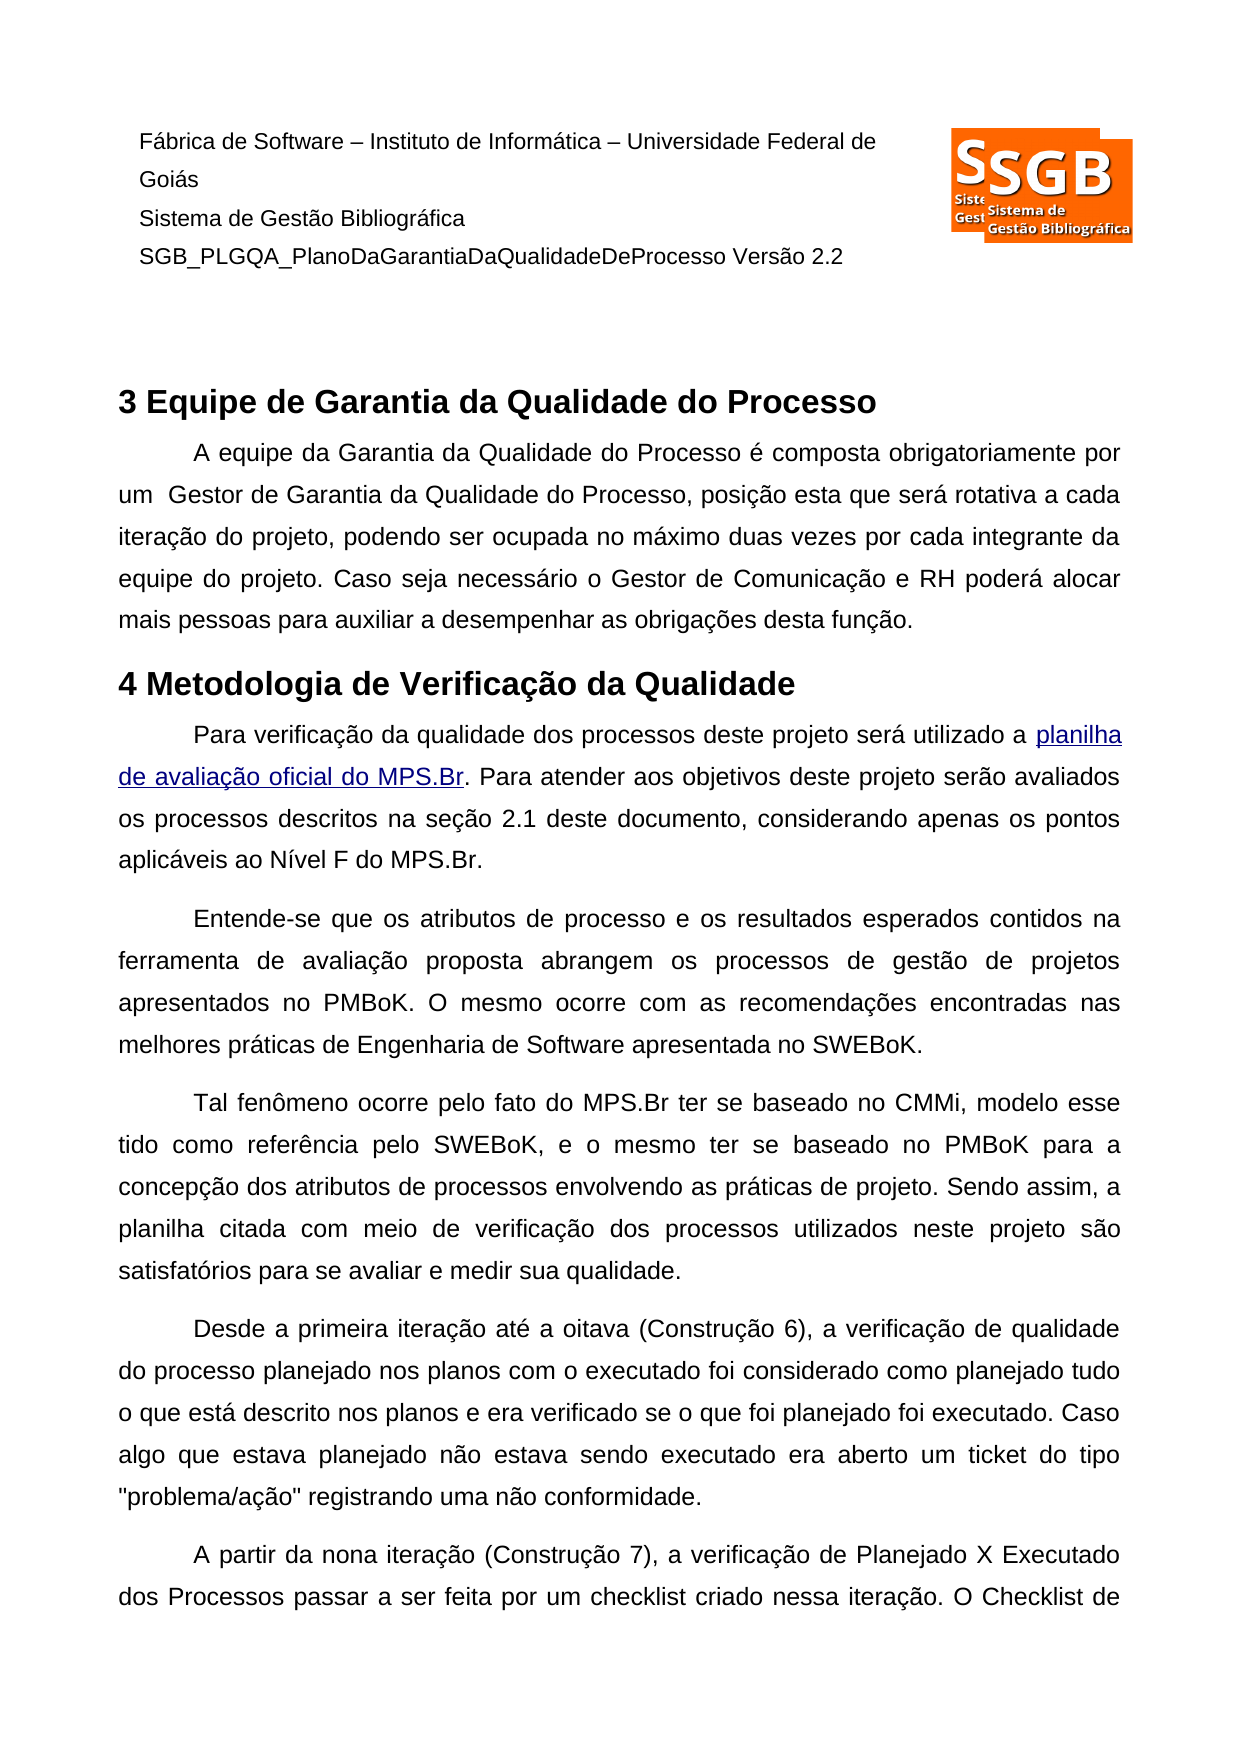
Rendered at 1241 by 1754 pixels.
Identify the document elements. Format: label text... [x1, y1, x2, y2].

text Para verificação da qualidade dos processos deste projeto será utilizado a planilha de avaliação oficial do MPS.Br. Para atender aos objetivos deste projeto serão avaliados os processos descritos na seção 2.1 deste documento, considerando apenas os pontos aplicáveis ao Nível F do MPS.Br. [118, 721, 1122, 874]
text Desde a primeira iteração até a oitava (Construção 6), a verificação de qualidade do processo planejado nos planos com o executado foi considerado como planejado tudo o que está descrito nos planos e era verificado se o que foi planejado foi executado. Caso algo que estava planejado não estava sendo executado era aberto um ticket do tipo "problema/ação" registrando uma não conformidade. [118, 1315, 1122, 1511]
text Tal fenômeno ocorre pelo fato do MPS.Br ter se baseado no CMMi, modelo esse tido como referência pelo SWEBoK, e o mesmo ter se baseado no PMBoK para a concepção dos atributos de processos envolvendo as práticas de projeto. Sendo assim, a planilha citada com meio de verificação dos processos utilizados neste projeto são satisfatórios para se avaliar e medir sua qualidade. [118, 1089, 1122, 1284]
subtitle 3 Equipe de Garantia da Qualidade do Processo [118, 383, 1122, 420]
text Entende-se que os atributos de processo e os resultados esperados contidos na ferramenta de avaliação proposta abrangem os processos de gestão de projetos apresentados no PMBoK. O mesmo ocorre com as recomendações encontradas nas melhores práticas de Engenharia de Software apresentada no SWEBoK. [118, 905, 1122, 1058]
subtitle 4 Metodologia de Verificação da Qualidade [118, 665, 1122, 702]
text A partir da nona iteração (Construção 7), a verificação de Planejado X Executado dos Processos passar a ser feita por um checklist criado nessa iteração. O Checklist de [118, 1541, 1122, 1611]
text A equipe da Garantia da Qualidade do Processo é composta obrigatoriamente por um Gestor de Garantia da Qualidade do Processo, posição esta que será rotativa a cada iteração do projeto, podendo ser ocupada no máximo duas vezes por cada integrante da equipe do projeto. Caso seja necessário o Gestor de Comunicação e RH poderá alocar mais pessoas para auxiliar a desempenhar as obrigações desta função. [118, 439, 1122, 634]
picture [951, 128, 1133, 243]
